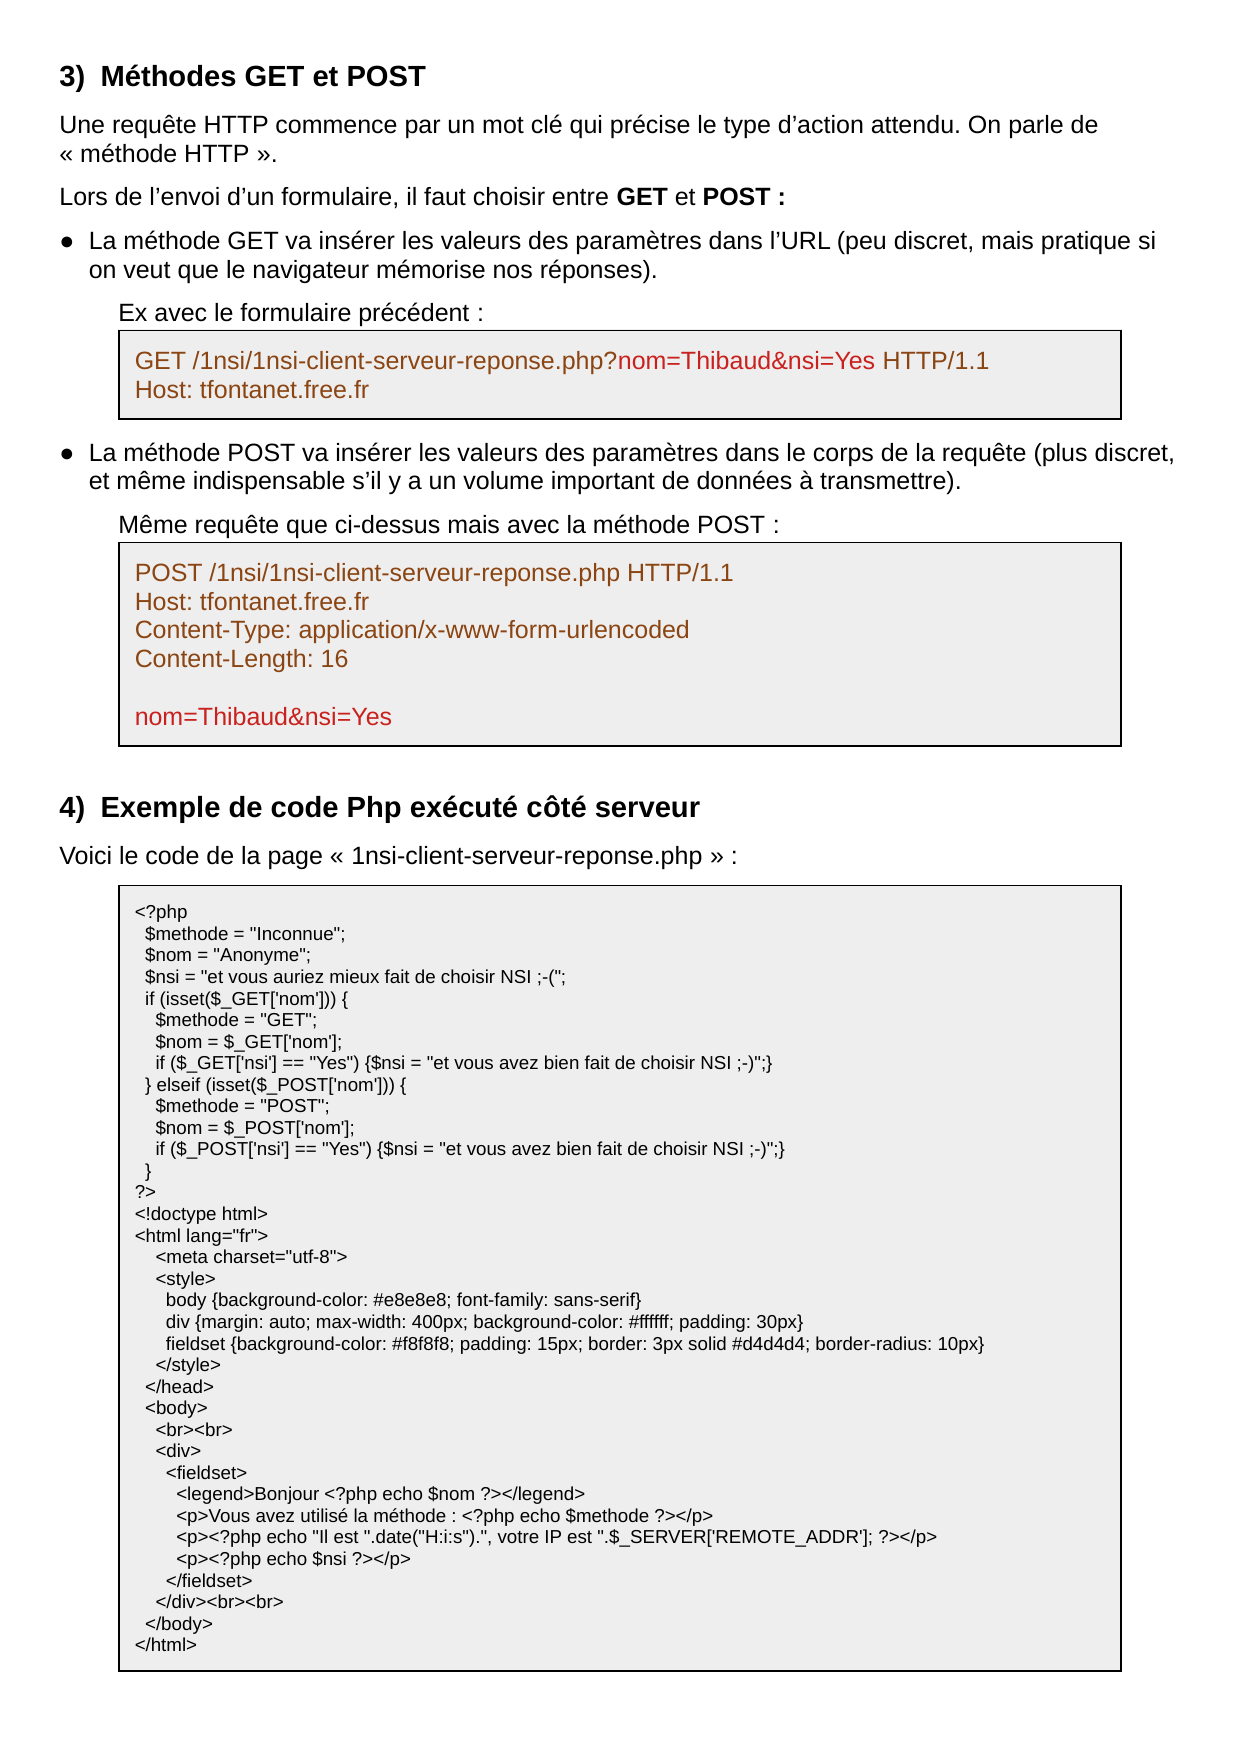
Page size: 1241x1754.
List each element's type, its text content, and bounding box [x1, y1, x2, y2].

text POST /1nsi/1nsi-client-serveur-reponse.php HTTP/1.1 [120, 543, 1120, 570]
text Host: tfontanet.free.fr [120, 570, 1120, 599]
text if (isset($_GET['nom'])) { [120, 971, 1120, 992]
text $nom = $_POST['nom']; [120, 1100, 1120, 1122]
list Exemple de code Php exécuté côté serveur [59, 790, 1181, 824]
text body {background-color: #e8e8e8; font-family: sans-serif} [120, 1273, 1120, 1294]
text Ex avec le formulaire précédent : [118, 298, 1181, 327]
text <body> [120, 1381, 1120, 1402]
text <div> [120, 1424, 1120, 1445]
text ?> [120, 1165, 1120, 1187]
text Une requête HTTP commence par un mot clé qui précise le type d’action attendu. On parle de « méthode HTTP ». [59, 110, 1181, 168]
text $methode = "GET"; [120, 992, 1120, 1014]
text </style> [120, 1337, 1120, 1359]
text </html> [120, 1618, 1120, 1670]
text Voici le code de la page « 1nsi-client-serveur-reponse.php » : [59, 841, 1181, 870]
text div {margin: auto; max-width: 400px; background-color: #ffffff; padding: 30px} [120, 1294, 1120, 1316]
text <p><?php echo $nsi ?></p> [120, 1532, 1120, 1553]
text $methode = "POST"; [120, 1079, 1120, 1100]
text </div><br><br> [120, 1575, 1120, 1596]
text <br><br> [120, 1402, 1120, 1424]
text GET /1nsi/1nsi-client-serveur-reponse.php?nom=Thibaud&nsi=Yes HTTP/1.1 [120, 331, 1120, 358]
text if ($_POST['nsi'] == "Yes") {$nsi = "et vous avez bien fait de choisir NSI ;-)";} [120, 1122, 1120, 1143]
text Content-Type: application/x-www-form-urlencoded [120, 599, 1120, 628]
text Content-Length: 16 [120, 628, 1120, 657]
text $nom = $_GET['nom']; [120, 1014, 1120, 1036]
text $nsi = "et vous auriez mieux fait de choisir NSI ;-("; [120, 949, 1120, 971]
text <fieldset> [120, 1445, 1120, 1467]
list La méthode GET va insérer les valeurs des paramètres dans l’URL (peu discret, mais pratique si on veut que le navigateur mémorise nos réponses). [59, 226, 1181, 283]
text </fieldset> [120, 1553, 1120, 1575]
text <html lang="fr"> [120, 1208, 1120, 1230]
list La méthode POST va insérer les valeurs des paramètres dans le corps de la requête (plus discret, et même indispensable s’il y a un volume important de données à transmettre). [59, 437, 1181, 495]
text <p>Vous avez utilisé la méthode : <?php echo $methode ?></p> [120, 1488, 1120, 1510]
text if ($_GET['nsi'] == "Yes") {$nsi = "et vous avez bien fait de choisir NSI ;-)";} [120, 1036, 1120, 1057]
text <!doctype html> [120, 1187, 1120, 1208]
text nom=Thibaud&nsi=Yes [120, 685, 1120, 745]
text } elseif (isset($_POST['nom'])) { [120, 1057, 1120, 1079]
text Lors de l’envoi d’un formulaire, il faut choisir entre GET et POST : [59, 182, 1181, 211]
text $nom = "Anonyme"; [120, 928, 1120, 949]
text <legend>Bonjour <?php echo $nom ?></legend> [120, 1467, 1120, 1488]
text <meta charset="utf-8"> [120, 1230, 1120, 1251]
text <p><?php echo "Il est ".date("H:i:s").", votre IP est ".$_SERVER['REMOTE_ADDR']; ?></p> [120, 1510, 1120, 1532]
text <style> [120, 1251, 1120, 1273]
text Host: tfontanet.free.fr [120, 358, 1120, 418]
text $methode = "Inconnue"; [120, 906, 1120, 928]
list Méthodes GET et POST [59, 59, 1181, 93]
text } [120, 1143, 1120, 1165]
text fieldset {background-color: #f8f8f8; padding: 15px; border: 3px solid #d4d4d4; border-radius: 10px} [120, 1316, 1120, 1337]
text </head> [120, 1359, 1120, 1381]
text <?php [120, 886, 1120, 906]
text </body> [120, 1596, 1120, 1618]
text Même requête que ci-dessus mais avec la méthode POST : [118, 510, 1181, 539]
